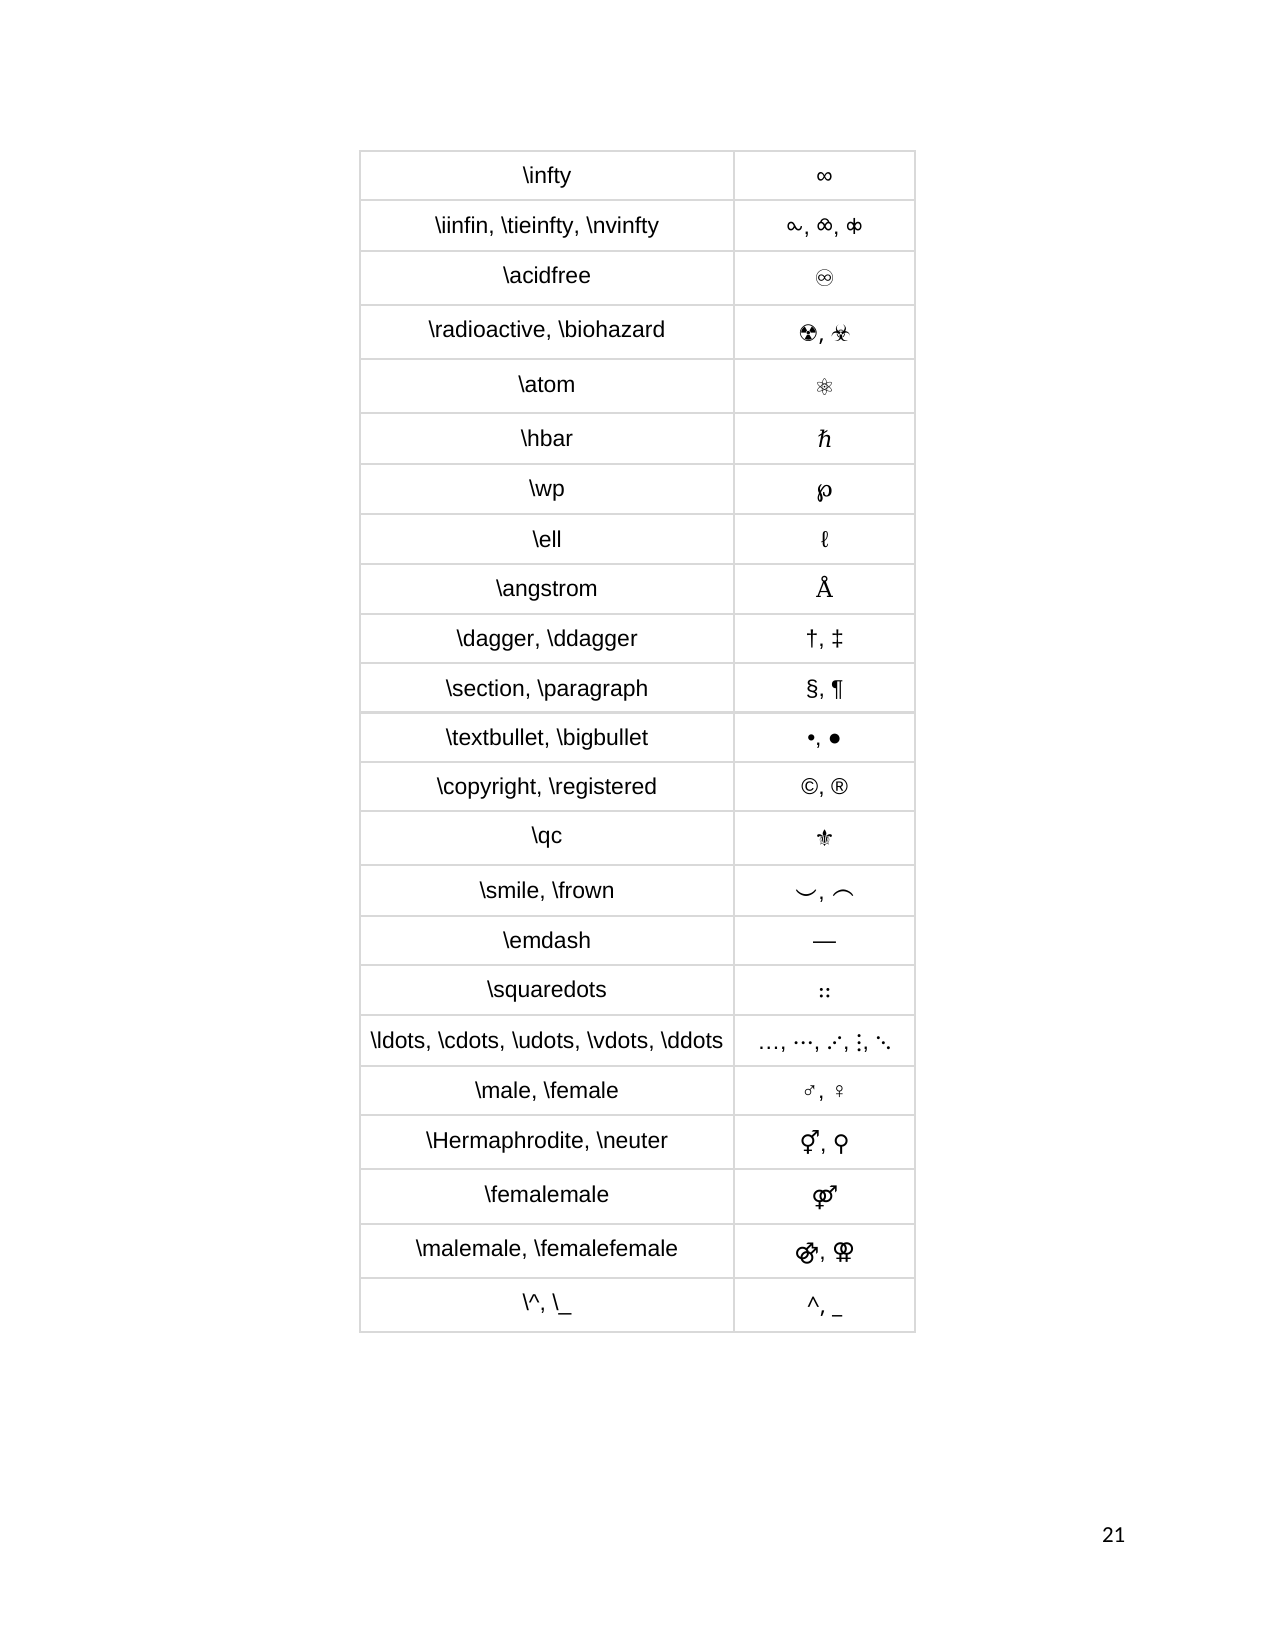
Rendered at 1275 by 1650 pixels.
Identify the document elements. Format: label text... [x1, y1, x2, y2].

table_cell Å [735, 565, 914, 613]
table_cell \radioactive, \biohazard [361, 306, 733, 358]
table_cell ♂, ♀ [735, 1067, 914, 1114]
table_cell ⚣, ⚢ [735, 1225, 914, 1277]
table_cell \hbar [361, 414, 733, 463]
table_cell \dagger, \ddagger [361, 615, 733, 662]
table_cell †, ‡ [735, 615, 914, 662]
table_cell ⚜ [735, 812, 914, 864]
table_cell ⌣, ⌢ [735, 866, 914, 914]
table_cell \angstrom [361, 565, 733, 613]
table_cell \^, \_ [361, 1279, 733, 1331]
table_cell \Hermaphrodite, \neuter [361, 1116, 733, 1168]
table_cell \ldots, \cdots, \udots, \vdots, \ddots [361, 1016, 733, 1065]
table_header \infty [361, 152, 733, 199]
table_cell — [735, 917, 914, 964]
table_cell \textbullet, \bigbullet [361, 714, 733, 761]
table_cell ⚥, ⚲ [735, 1116, 914, 1168]
table_cell \malemale, \femalefemale [361, 1225, 733, 1277]
table_cell ⚤ [735, 1170, 914, 1222]
table_cell \atom [361, 360, 733, 412]
table_cell ♾ [735, 252, 914, 304]
table_cell \iinfin, \tieinfty, \nvinfty [361, 201, 733, 250]
table_cell ☢, ☣ [735, 306, 914, 358]
table_cell \squaredots [361, 966, 733, 1014]
table_cell \ell [361, 515, 733, 562]
table_cell \emdash [361, 917, 733, 964]
table_header ∞ [735, 152, 914, 199]
table_cell ^, _ [735, 1279, 914, 1331]
table_cell ∷ [735, 966, 914, 1014]
table_cell \copyright, \registered [361, 763, 733, 810]
table_cell \male, \female [361, 1067, 733, 1114]
table_cell •, ● [735, 714, 914, 761]
table_cell ©, ® [735, 763, 914, 810]
table_cell …, ⋯, ⋰, ⋮, ⋱ [735, 1016, 914, 1065]
table_cell ⧜, ⧝, ⧞ [735, 201, 914, 250]
table_cell §, ¶ [735, 664, 914, 711]
table_cell \section, \paragraph [361, 664, 733, 711]
table_cell \wp [361, 465, 733, 513]
table_cell ℓ [735, 515, 914, 562]
table_cell ⚛ [735, 360, 914, 412]
table_cell ℘ [735, 465, 914, 513]
table_cell \acidfree [361, 252, 733, 304]
table_cell \qc [361, 812, 733, 864]
table_cell ℏ [735, 414, 914, 463]
table_cell \femalemale [361, 1170, 733, 1222]
table_cell \smile, \frown [361, 866, 733, 914]
